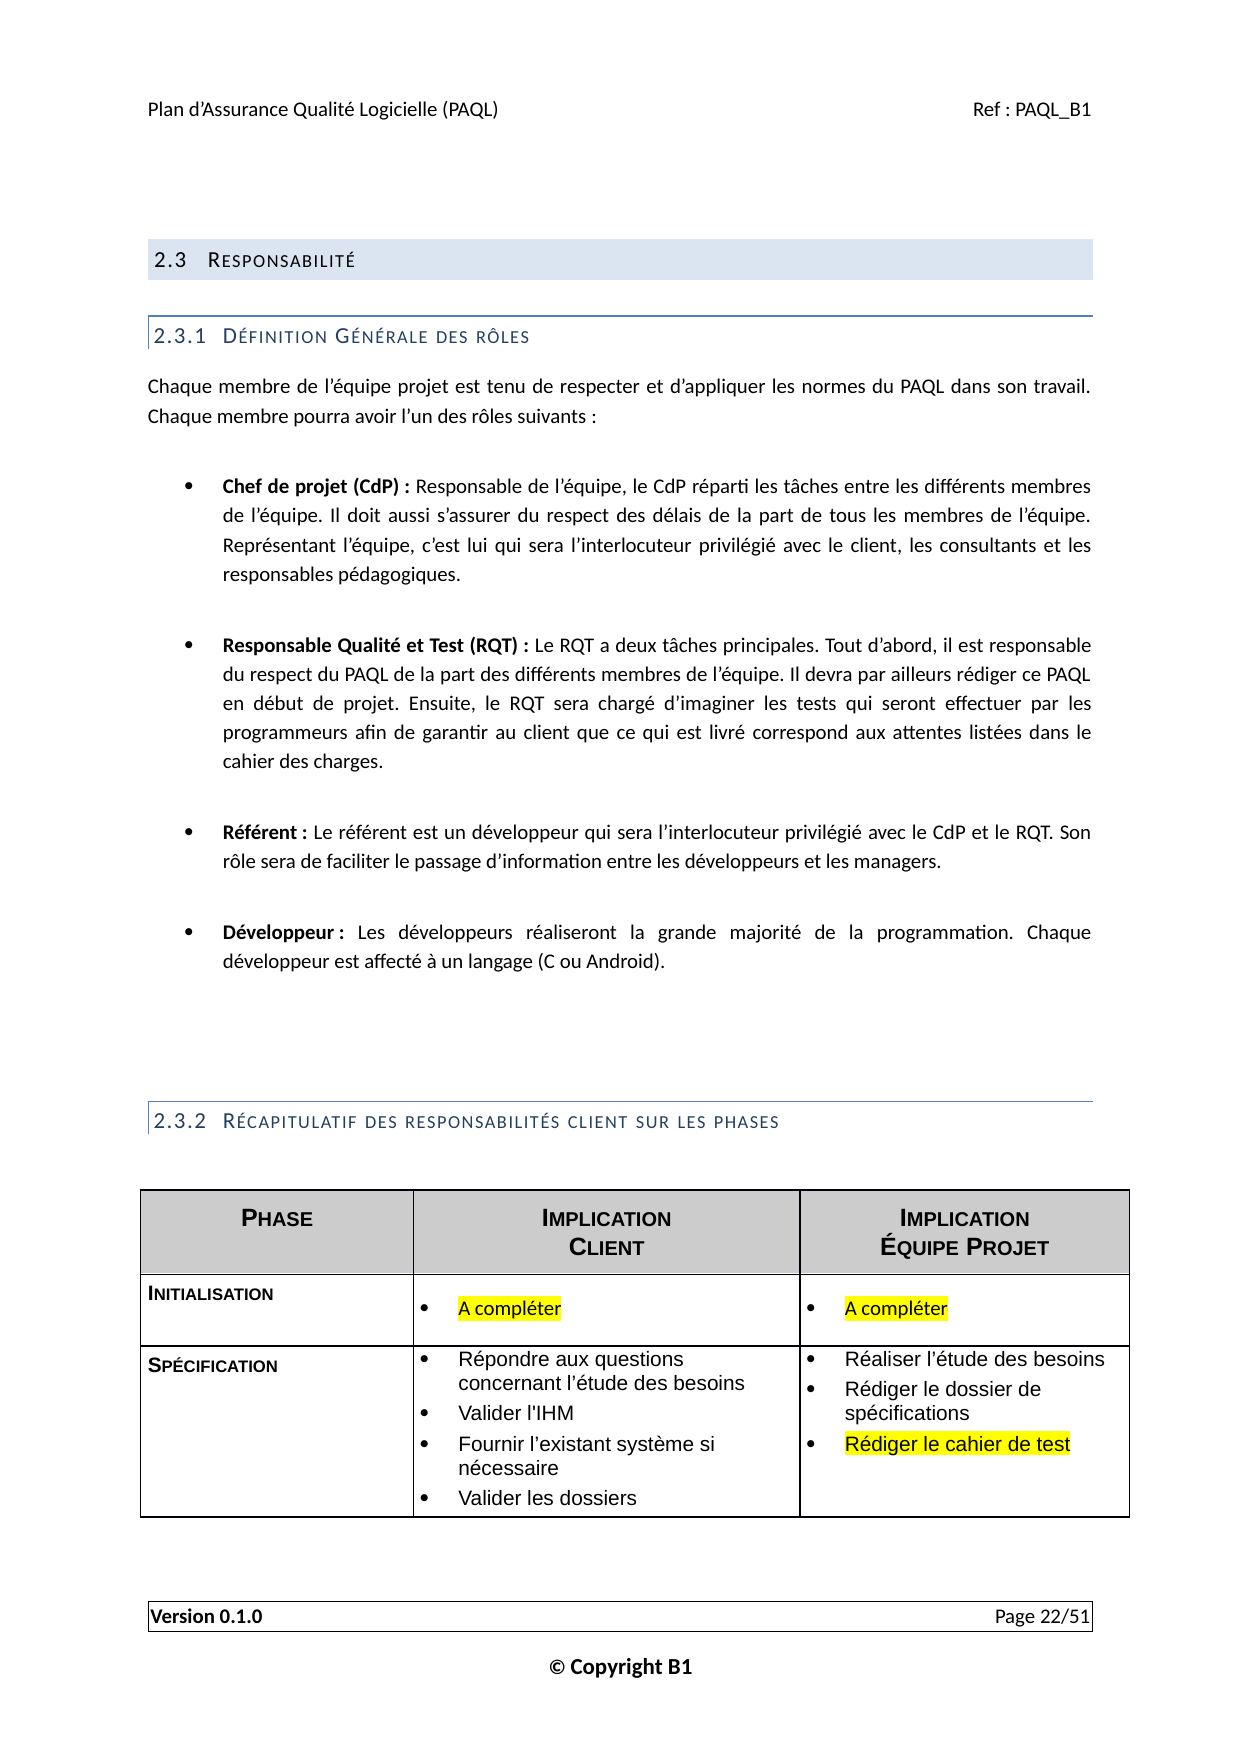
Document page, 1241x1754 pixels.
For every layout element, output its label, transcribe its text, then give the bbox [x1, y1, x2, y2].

table_cell A compléter [801, 1275, 1129, 1345]
table_cell A compléter [414, 1275, 799, 1345]
list Récapitulatif des responsabilités client sur les phases [149, 1102, 1093, 1134]
text Chaque membre de l’équipe projet est tenu de respecter et d’appliquer les normes du PAQL dans son travail. Chaque membre pourra avoir l’un des rôles suivants : [148, 374, 1093, 428]
table_cell Répondre aux questions concernant l’étude des besoins Valider l'IHM Fournir l’existant système si nécessaire Valider les dossiers [414, 1347, 799, 1516]
list Responsabilité [154, 246, 1086, 273]
table_cell Spécification [141, 1347, 413, 1516]
table_header Implication Client [414, 1191, 799, 1273]
table_cell Initialisation [141, 1275, 413, 1345]
table_header Phase [141, 1191, 413, 1273]
table_cell Réaliser l’étude des besoins Rédiger le dossier de spécifications Rédiger le cahier de test [801, 1347, 1129, 1516]
list Référent : Le référent est un développeur qui sera l’interlocuteur privilégié avec le CdP et le RQT. Son rôle sera de faciliter le passage d’information entre les développeurs et les managers. [185, 819, 1093, 874]
list Chef de projet (CdP) : Responsable de l’équipe, le CdP réparti les tâches entre les différents membres de l’équipe. Il doit aussi s’assurer du respect des délais de la part de tous les membres de l’équipe. Représentant l’équipe, c’est lui qui sera l’interlocuteur privilégié avec le client, les consultants et les responsables pédagogiques. [185, 473, 1093, 586]
table_header Implication Équipe Projet [801, 1191, 1129, 1273]
list Responsable Qualité et Test (RQT) : Le RQT a deux tâches principales. Tout d’abord, il est responsable du respect du PAQL de la part des différents membres de l’équipe. Il devra par ailleurs rédiger ce PAQL en début de projet. Ensuite, le RQT sera chargé d’imaginer les tests qui seront effectuer par les programmeurs afin de garantir au client que ce qui est livré correspond aux attentes listées dans le cahier des charges. [185, 632, 1093, 774]
list Développeur : Les développeurs réaliseront la grande majorité de la programmation. Chaque développeur est affecté à un langage (C ou Android). [185, 919, 1093, 974]
list Définition Générale des rôles [149, 317, 1093, 349]
